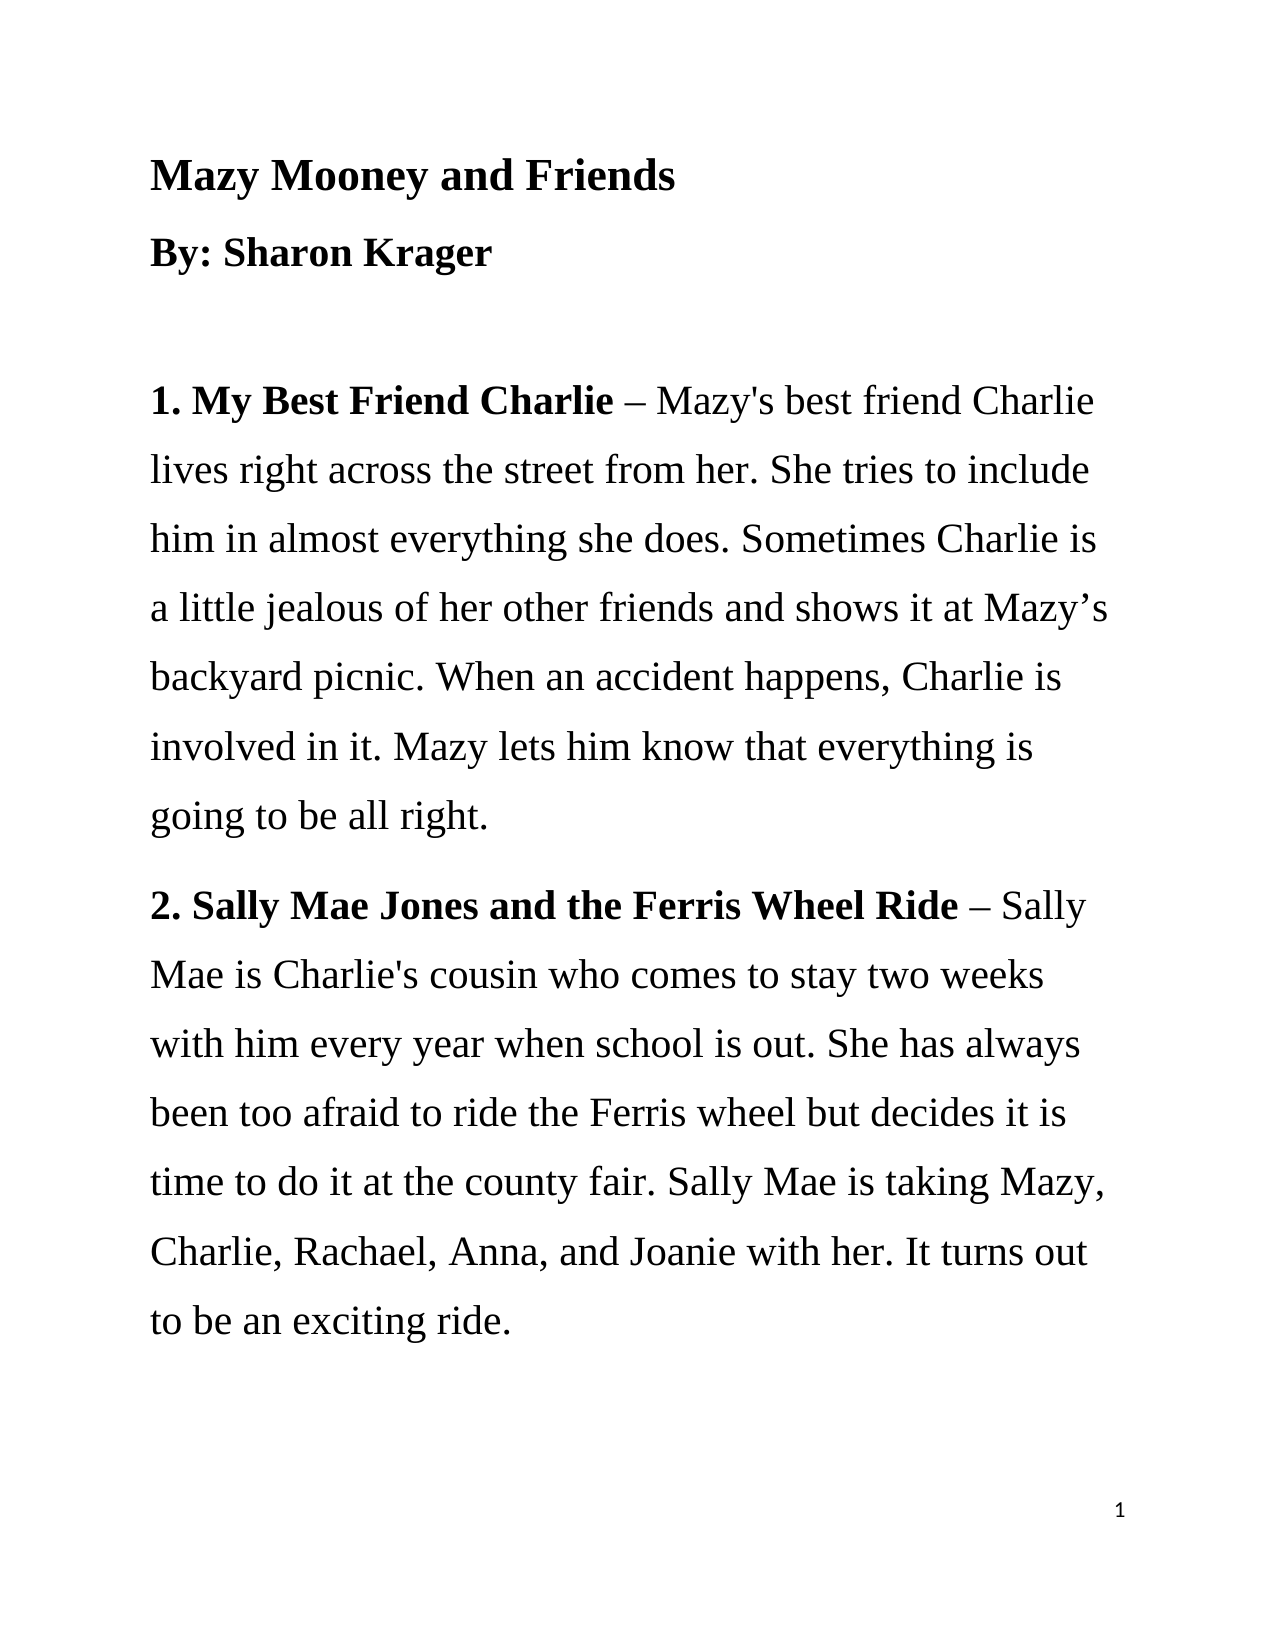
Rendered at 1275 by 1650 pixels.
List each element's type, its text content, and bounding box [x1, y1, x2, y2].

list 2. Sally Mae Jones and the Ferris Wheel Ride – Sally Mae is Charlie's cousin who comes to stay two weeks with him every year when school is out. She has always been too afraid to ride the Ferris wheel but decides it is time to do it at the county fair. Sally Mae is taking Mazy, Charlie, Rachael, Anna, and Joanie with her. It turns out to be an exciting ride. [150, 882, 1125, 1343]
text By: Sharon Krager [150, 229, 1125, 275]
list 1. My Best Friend Charlie – Mazy's best friend Charlie lives right across the street from her. She tries to include him in almost everything she does. Sometimes Charlie is a little jealous of her other friends and shows it at Mazy’s backyard picnic. When an accident happens, Charlie is involved in it. Mazy lets him know that everything is going to be all right. [150, 377, 1125, 838]
text Mazy Mooney and Friends [150, 150, 1125, 201]
